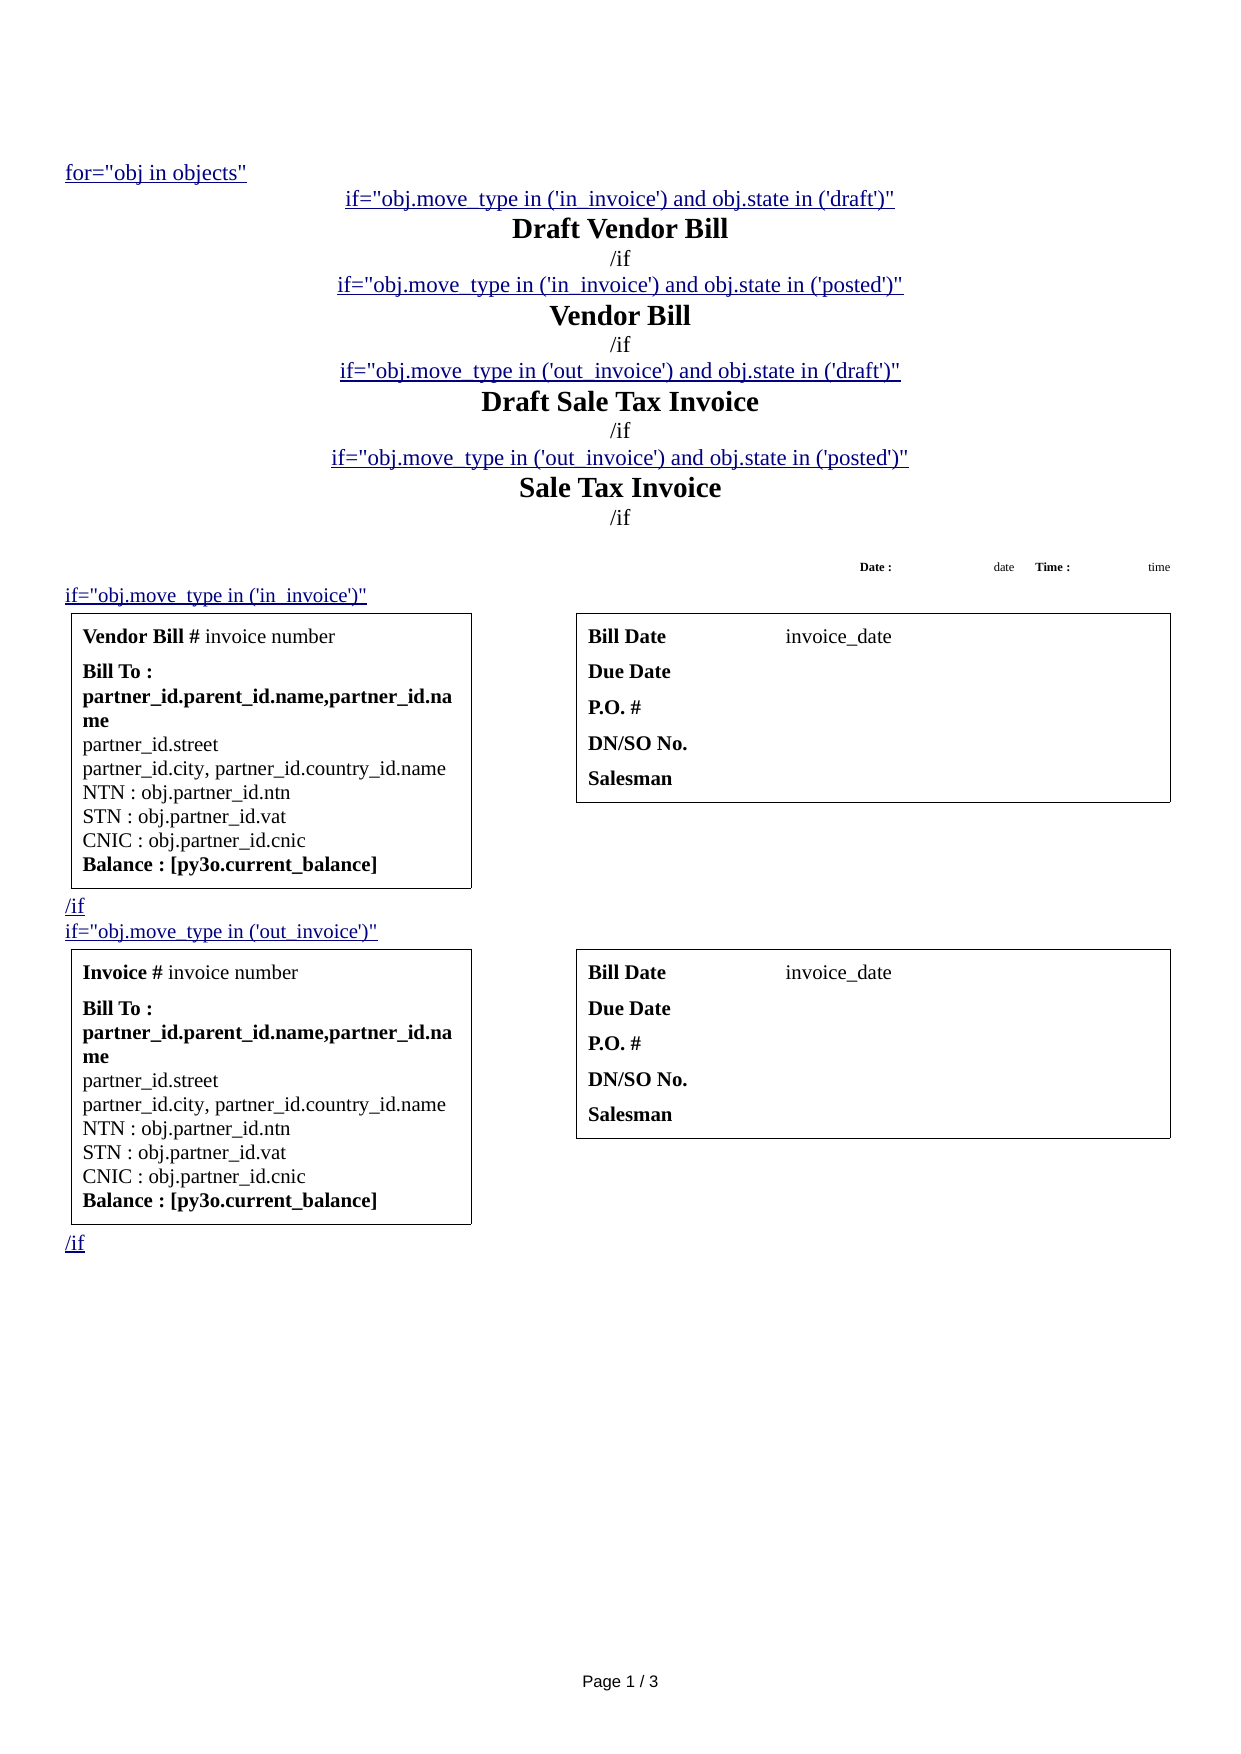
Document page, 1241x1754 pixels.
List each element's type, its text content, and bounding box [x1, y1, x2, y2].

table_cell [780, 760, 1164, 796]
text /if [65, 504, 1175, 530]
text if="obj.move_type in ('in_invoice') and obj.state in ('draft')" [65, 185, 1175, 211]
table_cell [780, 725, 1164, 760]
table_cell Due Date [582, 990, 780, 1025]
table_header time [1085, 554, 1176, 583]
table_header [72, 950, 471, 1224]
table_header Bill Date [582, 954, 780, 990]
text /if [65, 417, 1175, 444]
table_cell Salesman [582, 1096, 780, 1132]
table_cell [780, 1061, 1164, 1096]
table_header invoice_date [780, 618, 1164, 654]
table_header [577, 614, 1170, 802]
table_header Invoice # invoice number [76, 954, 466, 990]
table_cell Salesman [582, 760, 780, 796]
table_header invoice_date [780, 954, 1164, 990]
table_cell [780, 689, 1164, 725]
table_cell [780, 990, 1164, 1025]
text Vendor Bill [65, 298, 1175, 331]
table_header date [906, 554, 1020, 583]
text if="obj.move_type in ('out_invoice') and obj.state in ('draft')" [65, 358, 1175, 384]
text /if [65, 331, 1175, 358]
table_cell [780, 1025, 1164, 1061]
table_header [477, 607, 571, 893]
table_header Date : [845, 554, 906, 583]
text for="obj in objects" [65, 159, 1175, 185]
table_cell Due Date [582, 654, 780, 689]
table_header Bill Date [582, 618, 780, 654]
table_header [571, 943, 1176, 1230]
table_cell DN/SO No. [582, 725, 780, 760]
table_cell P.O. # [582, 689, 780, 725]
table_header [477, 943, 571, 1230]
table_header [65, 607, 477, 893]
table_cell [780, 1096, 1164, 1132]
text Sale Tax Invoice [65, 470, 1175, 504]
text Draft Sale Tax Invoice [65, 384, 1175, 417]
text if="obj.move_type in ('out_invoice')" [65, 919, 1175, 943]
text if="obj.move_type in ('out_invoice') and obj.state in ('posted')" [65, 444, 1175, 470]
table_header [571, 607, 1176, 893]
table_header Vendor Bill # invoice number [76, 618, 466, 654]
table_cell DN/SO No. [582, 1061, 780, 1096]
table_cell [780, 654, 1164, 689]
text if="obj.move_type in ('in_invoice') and obj.state in ('posted')" [65, 271, 1175, 298]
table_cell Bill To : partner_id.parent_id.name,partner_id.name partner_id.street partner_id.city, partner_id.country_id.name NTN : obj.partner_id.ntn STN : obj.partner_id.vat CNIC : obj.partner_id.cnic Balance : [py3o.current_balance] [76, 990, 466, 1218]
text /if [65, 245, 1175, 271]
table_header [65, 943, 477, 1230]
text /if [65, 893, 1175, 919]
text Draft Vendor Bill [65, 211, 1175, 245]
table_header Time : [1020, 554, 1085, 583]
table_header [72, 614, 471, 888]
text /if [65, 1230, 1175, 1255]
table_header [577, 950, 1170, 1138]
text if="obj.move_type in ('in_invoice')" [65, 583, 1175, 607]
table_cell Bill To : partner_id.parent_id.name,partner_id.name partner_id.street partner_id.city, partner_id.country_id.name NTN : obj.partner_id.ntn STN : obj.partner_id.vat CNIC : obj.partner_id.cnic Balance : [py3o.current_balance] [76, 654, 466, 882]
table_cell P.O. # [582, 1025, 780, 1061]
